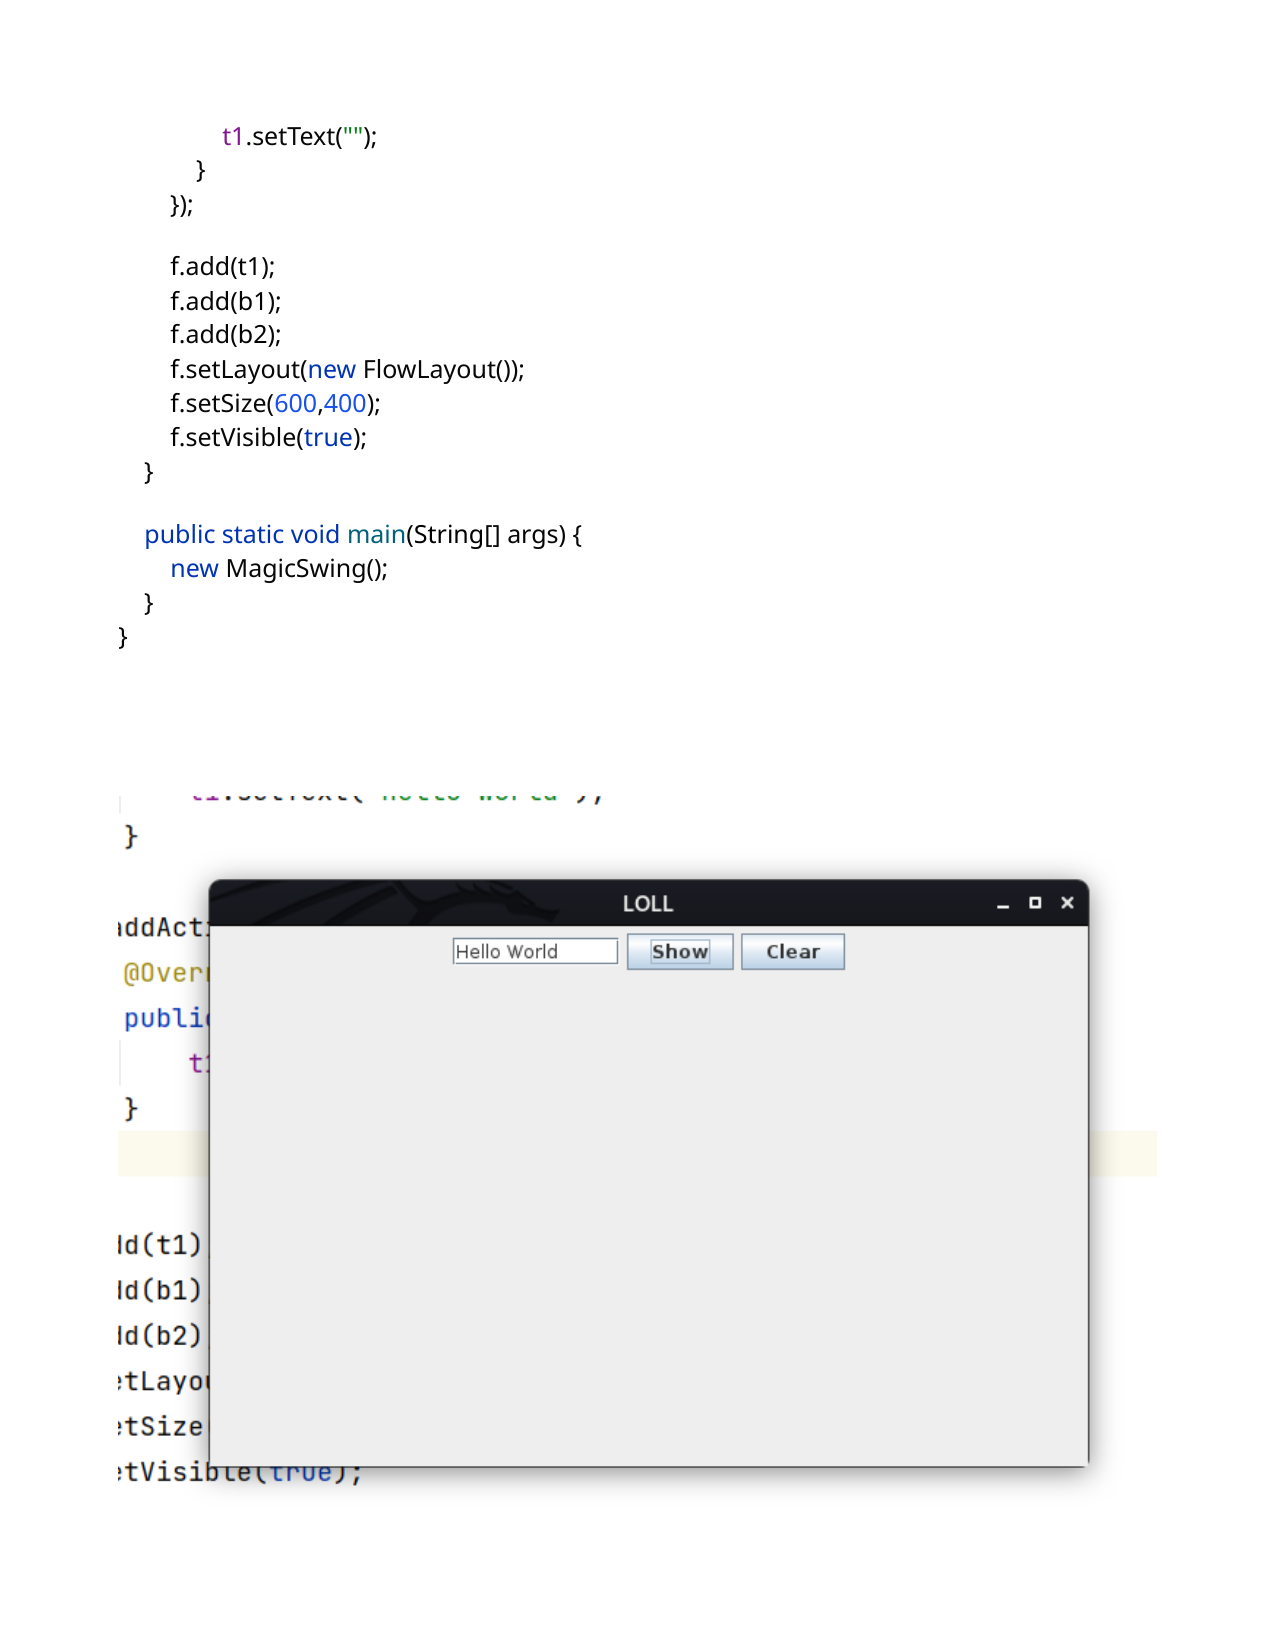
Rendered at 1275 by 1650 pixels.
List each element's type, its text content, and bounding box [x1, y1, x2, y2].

text t1.setText(""); } }); f.add(t1); f.add(b1); f.add(b2); f.setLayout(new FlowLayout()); f.setSize(600,400); f.setVisible(true); } public static void main(String[] args) { new MagicSwing(); } } [118, 118, 1157, 652]
picture [118, 796, 1157, 1509]
